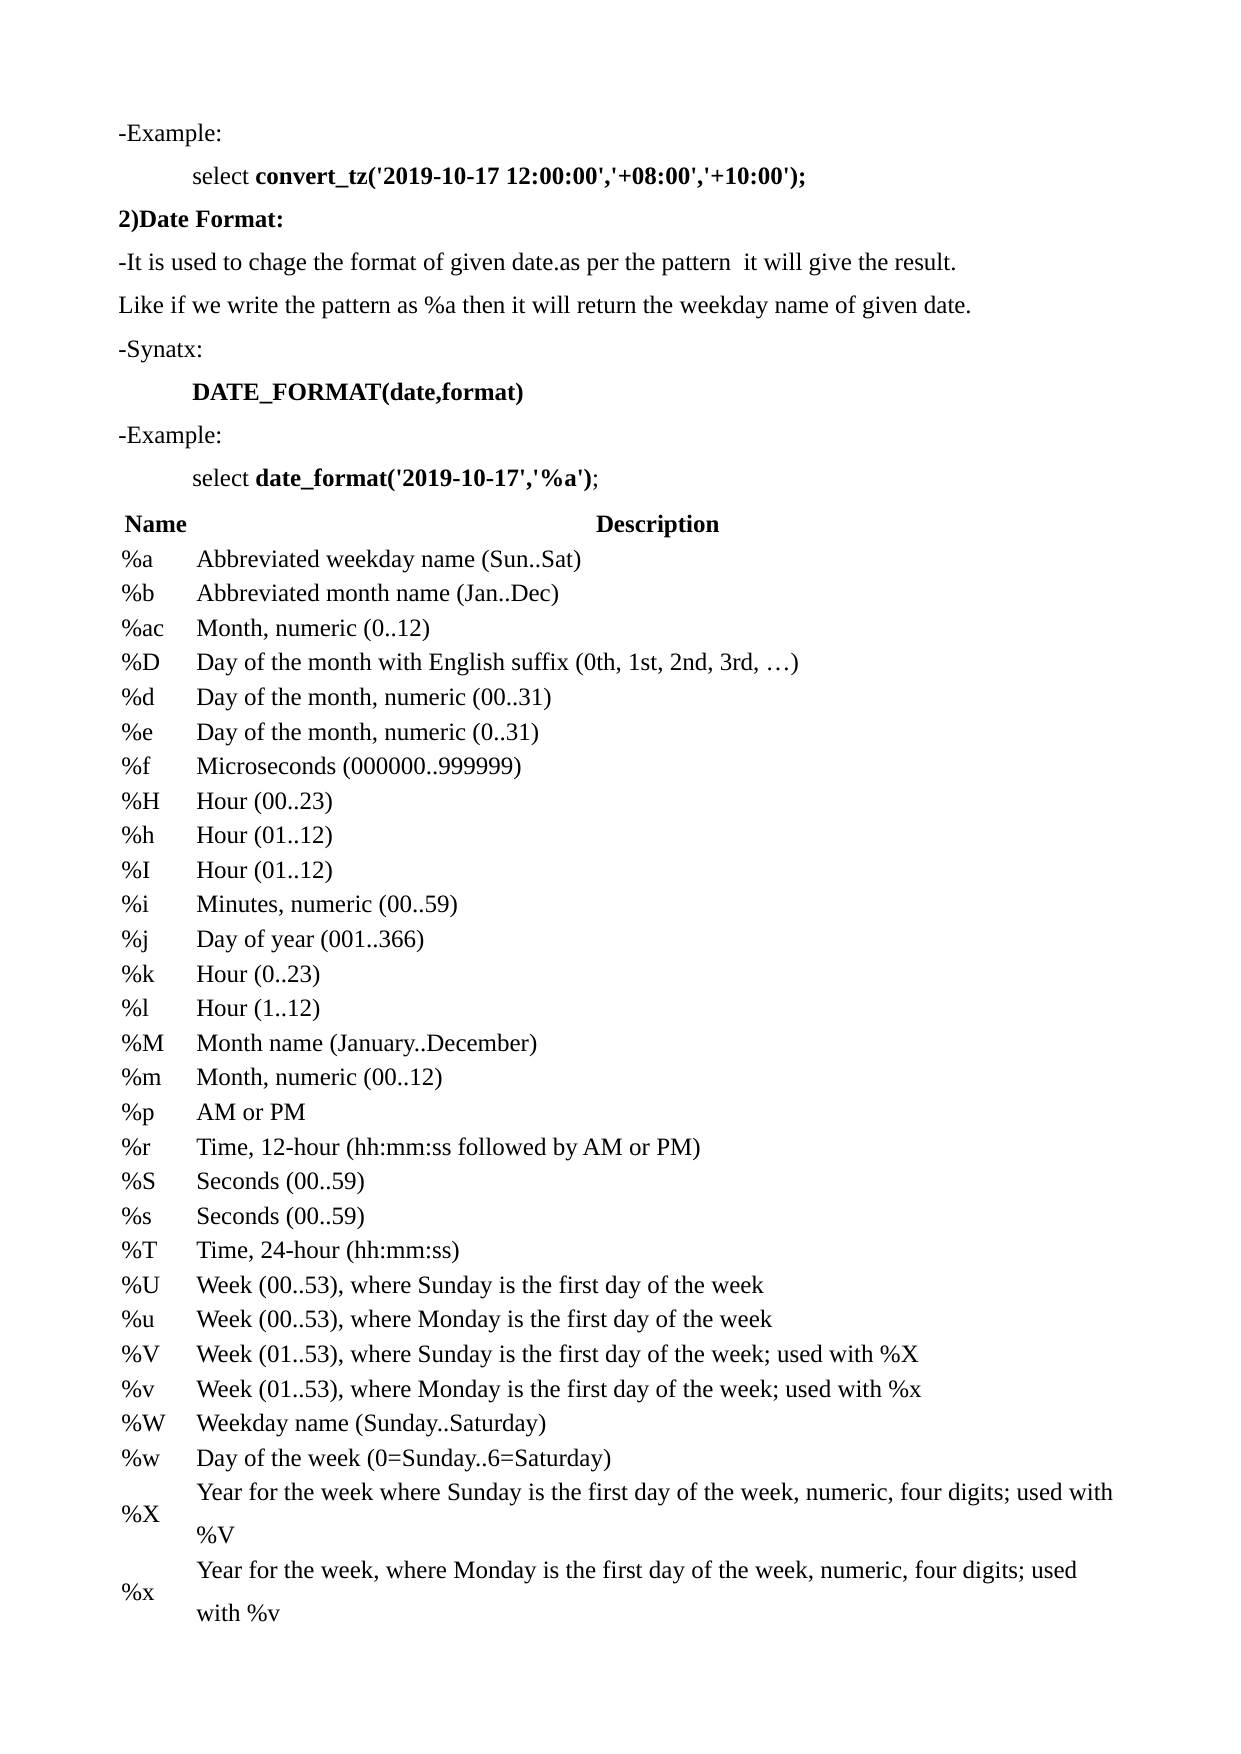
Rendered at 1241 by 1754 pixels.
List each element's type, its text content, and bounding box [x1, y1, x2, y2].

table_cell Abbreviated weekday name (Sun..Sat) [193, 541, 1122, 575]
table_cell Weekday name (Sunday..Saturday) [193, 1405, 1122, 1440]
table_cell %w [118, 1440, 193, 1474]
table_cell Day of year (001..366) [193, 921, 1122, 956]
table_cell %i [118, 887, 193, 921]
table_cell Minutes, numeric (00..59) [193, 887, 1122, 921]
text -Example: [118, 118, 1122, 147]
table_cell Seconds (00..59) [193, 1163, 1122, 1198]
table_cell %f [118, 748, 193, 783]
table_cell Week (01..53), where Monday is the first day of the week; used with %x [193, 1371, 1122, 1405]
table_cell %M [118, 1025, 193, 1059]
table_cell Day of the month, numeric (0..31) [193, 714, 1122, 748]
table_cell Year for the week where Sunday is the first day of the week, numeric, four digits; used with %V [193, 1475, 1122, 1552]
table_cell Day of the month with English suffix (0th, 1st, 2nd, 3rd, …) [193, 645, 1122, 679]
text -It is used to chage the format of given date.as per the pattern it will give the result. [118, 247, 1122, 276]
table_cell Hour (01..12) [193, 818, 1122, 852]
text Like if we write the pattern as %a then it will return the weekday name of given date. -Synatx: [118, 291, 1122, 362]
table_cell %s [118, 1198, 193, 1232]
table_cell Week (00..53), where Monday is the first day of the week [193, 1302, 1122, 1336]
table_cell %V [118, 1336, 193, 1371]
table_cell %h [118, 818, 193, 852]
table_cell Hour (0..23) [193, 956, 1122, 990]
text select date_format('2019-10-17','%a'); [118, 463, 1122, 492]
table_cell Time, 12-hour (hh:mm:ss followed by AM or PM) [193, 1129, 1122, 1163]
table_cell Seconds (00..59) [193, 1198, 1122, 1232]
table_cell %U [118, 1267, 193, 1302]
table_cell Week (01..53), where Sunday is the first day of the week; used with %X [193, 1336, 1122, 1371]
table_cell %x [118, 1552, 193, 1630]
text select convert_tz('2019-10-17 12:00:00','+08:00','+10:00'); [118, 161, 1122, 190]
table_cell %e [118, 714, 193, 748]
text DATE_FORMAT(date,format) [118, 377, 1122, 406]
text 2)Date Format: [118, 204, 1122, 233]
table_cell Month, numeric (0..12) [193, 610, 1122, 644]
table_cell %m [118, 1060, 193, 1094]
table_cell %H [118, 783, 193, 817]
table_cell %j [118, 921, 193, 956]
table_cell Month, numeric (00..12) [193, 1060, 1122, 1094]
table_cell Hour (01..12) [193, 852, 1122, 887]
table_header Description [193, 506, 1122, 541]
table_cell %d [118, 679, 193, 714]
table_header Name [118, 506, 193, 541]
table_cell Abbreviated month name (Jan..Dec) [193, 575, 1122, 610]
table_cell %k [118, 956, 193, 990]
table_cell %r [118, 1129, 193, 1163]
table_cell %S [118, 1163, 193, 1198]
table_cell %T [118, 1233, 193, 1267]
table_cell Microseconds (000000..999999) [193, 748, 1122, 783]
table_cell Week (00..53), where Sunday is the first day of the week [193, 1267, 1122, 1302]
table_cell %p [118, 1094, 193, 1129]
table_cell %a [118, 541, 193, 575]
table_cell Hour (00..23) [193, 783, 1122, 817]
text -Example: [118, 420, 1122, 449]
table_cell %v [118, 1371, 193, 1405]
table_cell Year for the week, where Monday is the first day of the week, numeric, four digits; used with %v [193, 1552, 1122, 1630]
table_cell Hour (1..12) [193, 990, 1122, 1025]
table_cell %X [118, 1475, 193, 1552]
table_cell %D [118, 645, 193, 679]
table_cell AM or PM [193, 1094, 1122, 1129]
table_cell Day of the week (0=Sunday..6=Saturday) [193, 1440, 1122, 1474]
table_cell %l [118, 990, 193, 1025]
table_cell Month name (January..December) [193, 1025, 1122, 1059]
table_cell %ac [118, 610, 193, 644]
table_cell %b [118, 575, 193, 610]
table_cell %u [118, 1302, 193, 1336]
table_cell Day of the month, numeric (00..31) [193, 679, 1122, 714]
table_cell %I [118, 852, 193, 887]
table_cell Time, 24-hour (hh:mm:ss) [193, 1233, 1122, 1267]
table_cell %W [118, 1405, 193, 1440]
